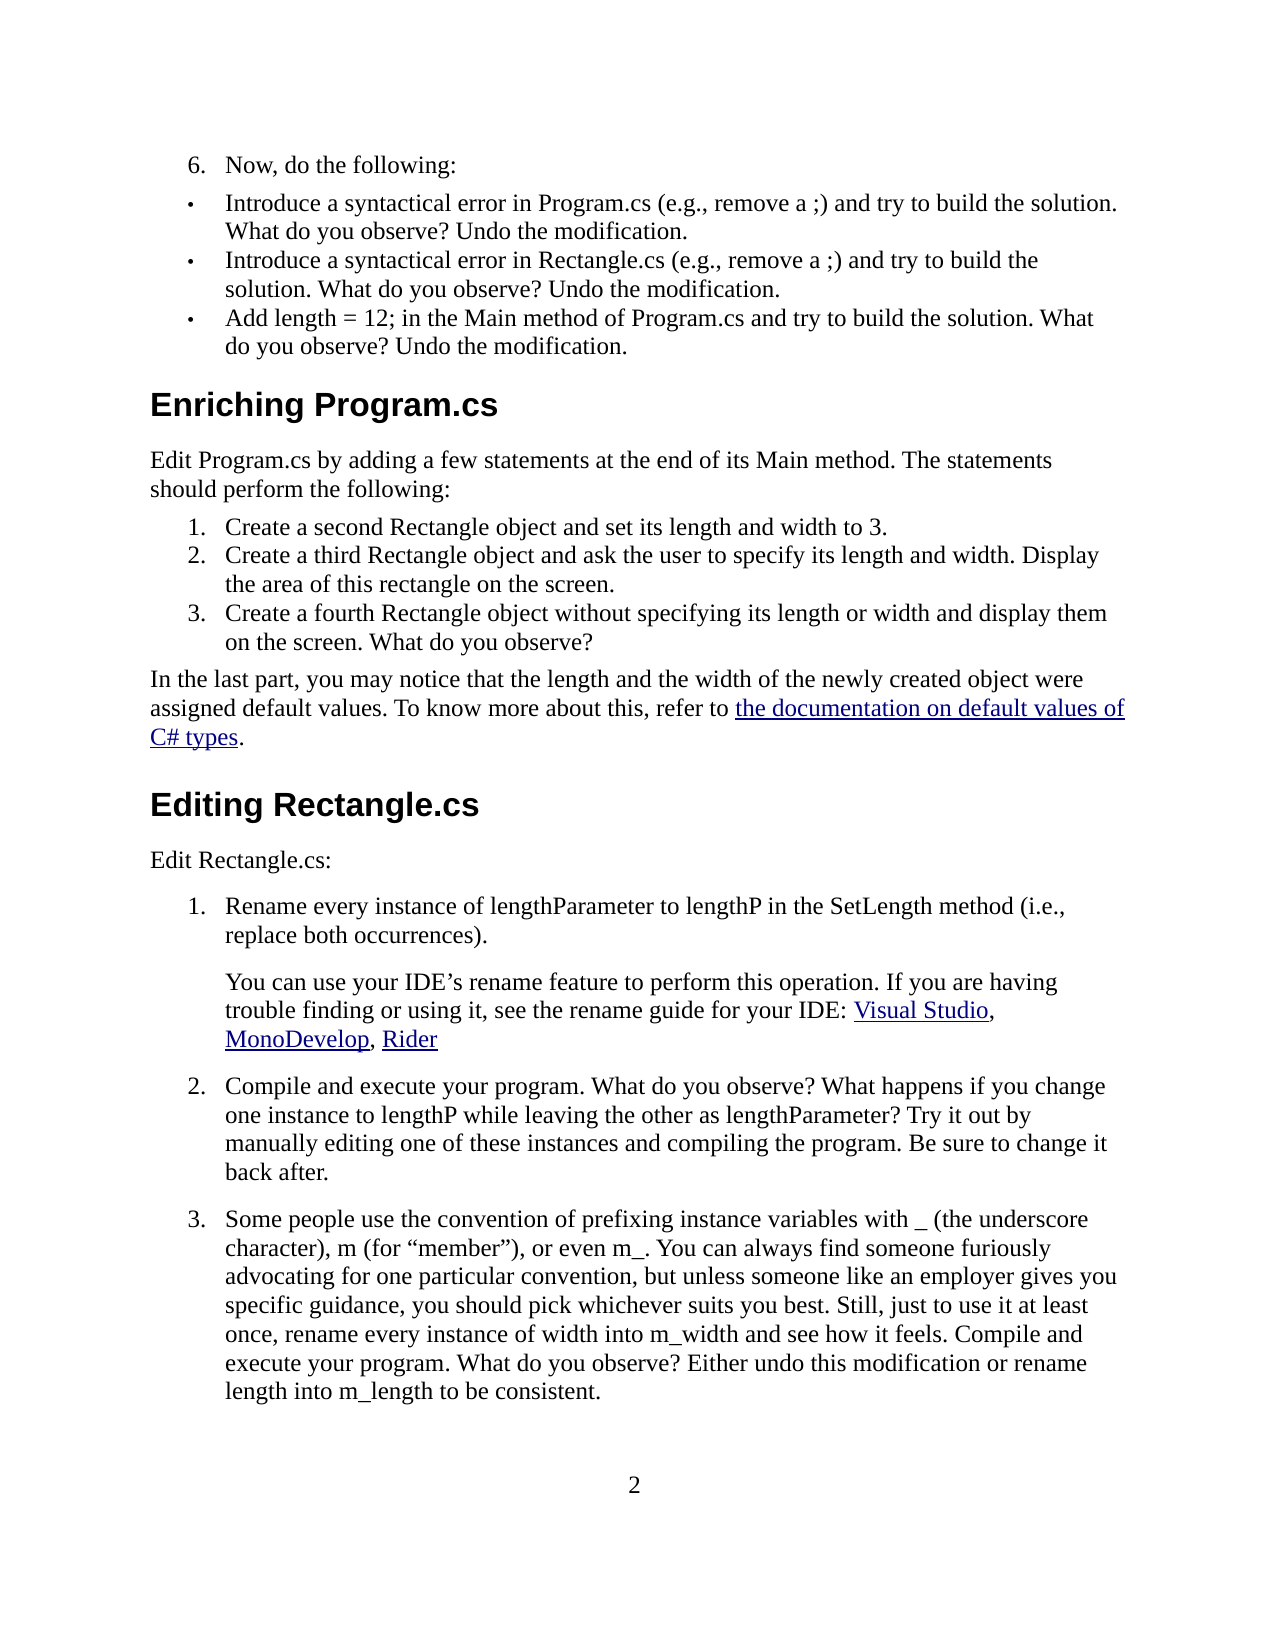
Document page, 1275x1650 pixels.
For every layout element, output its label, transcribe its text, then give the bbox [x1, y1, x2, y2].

list Now, do the following: [187, 150, 1125, 179]
subtitle Editing Rectangle.cs [150, 785, 1125, 823]
list Rename every instance of lengthParameter to lengthP in the SetLength method (i.e., replace both occurrences). [187, 891, 1125, 949]
text In the last part, you may notice that the length and the width of the newly created object were assigned default values. To know more about this, refer to the documentation on default values of C# types. [150, 664, 1125, 751]
list Compile and execute your program. What do you observe? What happens if you change one instance to lengthP while leaving the other as lengthParameter? Try it out by manually editing one of these instances and compiling the program. Be sure to change it back after. [187, 1071, 1125, 1186]
list Create a third Rectangle object and ask the user to specify its length and width. Display the area of this rectangle on the screen. [187, 541, 1125, 598]
list Some people use the convention of prefixing instance variables with _ (the underscore character), m (for “member”), or even m_. You can always find someone furiously advocating for one particular convention, but unless someone like an employer gives you specific guidance, you should pick whichever suits you best. Still, just to use it at least once, rename every instance of width into m_width and see how it feels. Compile and execute your program. What do you observe? Either undo this modification or rename length into m_length to be consistent. [187, 1204, 1125, 1405]
list You can use your IDE’s rename feature to perform this operation. If you are having trouble finding or using it, see the rename guide for your IDE: Visual Studio, MonoDevelop, Rider [187, 967, 1125, 1053]
list Create a fourth Rectangle object without specifying its length or width and display them on the screen. What do you observe? [187, 598, 1125, 656]
subtitle Enriching Program.cs [150, 385, 1125, 424]
list Introduce a syntactical error in Rectangle.cs (e.g., remove a ;) and try to build the solution. What do you observe? Undo the modification. [187, 245, 1125, 303]
list Introduce a syntactical error in Program.cs (e.g., remove a ;) and try to build the solution. What do you observe? Undo the modification. [187, 188, 1125, 245]
text Edit Program.cs by adding a few statements at the end of its Main method. The statements should perform the following: [150, 445, 1125, 503]
text Edit Rectangle.cs: [150, 845, 1125, 873]
list Create a second Rectangle object and set its length and width to 3. [187, 512, 1125, 541]
list Add length = 12; in the Main method of Program.cs and try to build the solution. What do you observe? Undo the modification. [187, 303, 1125, 360]
